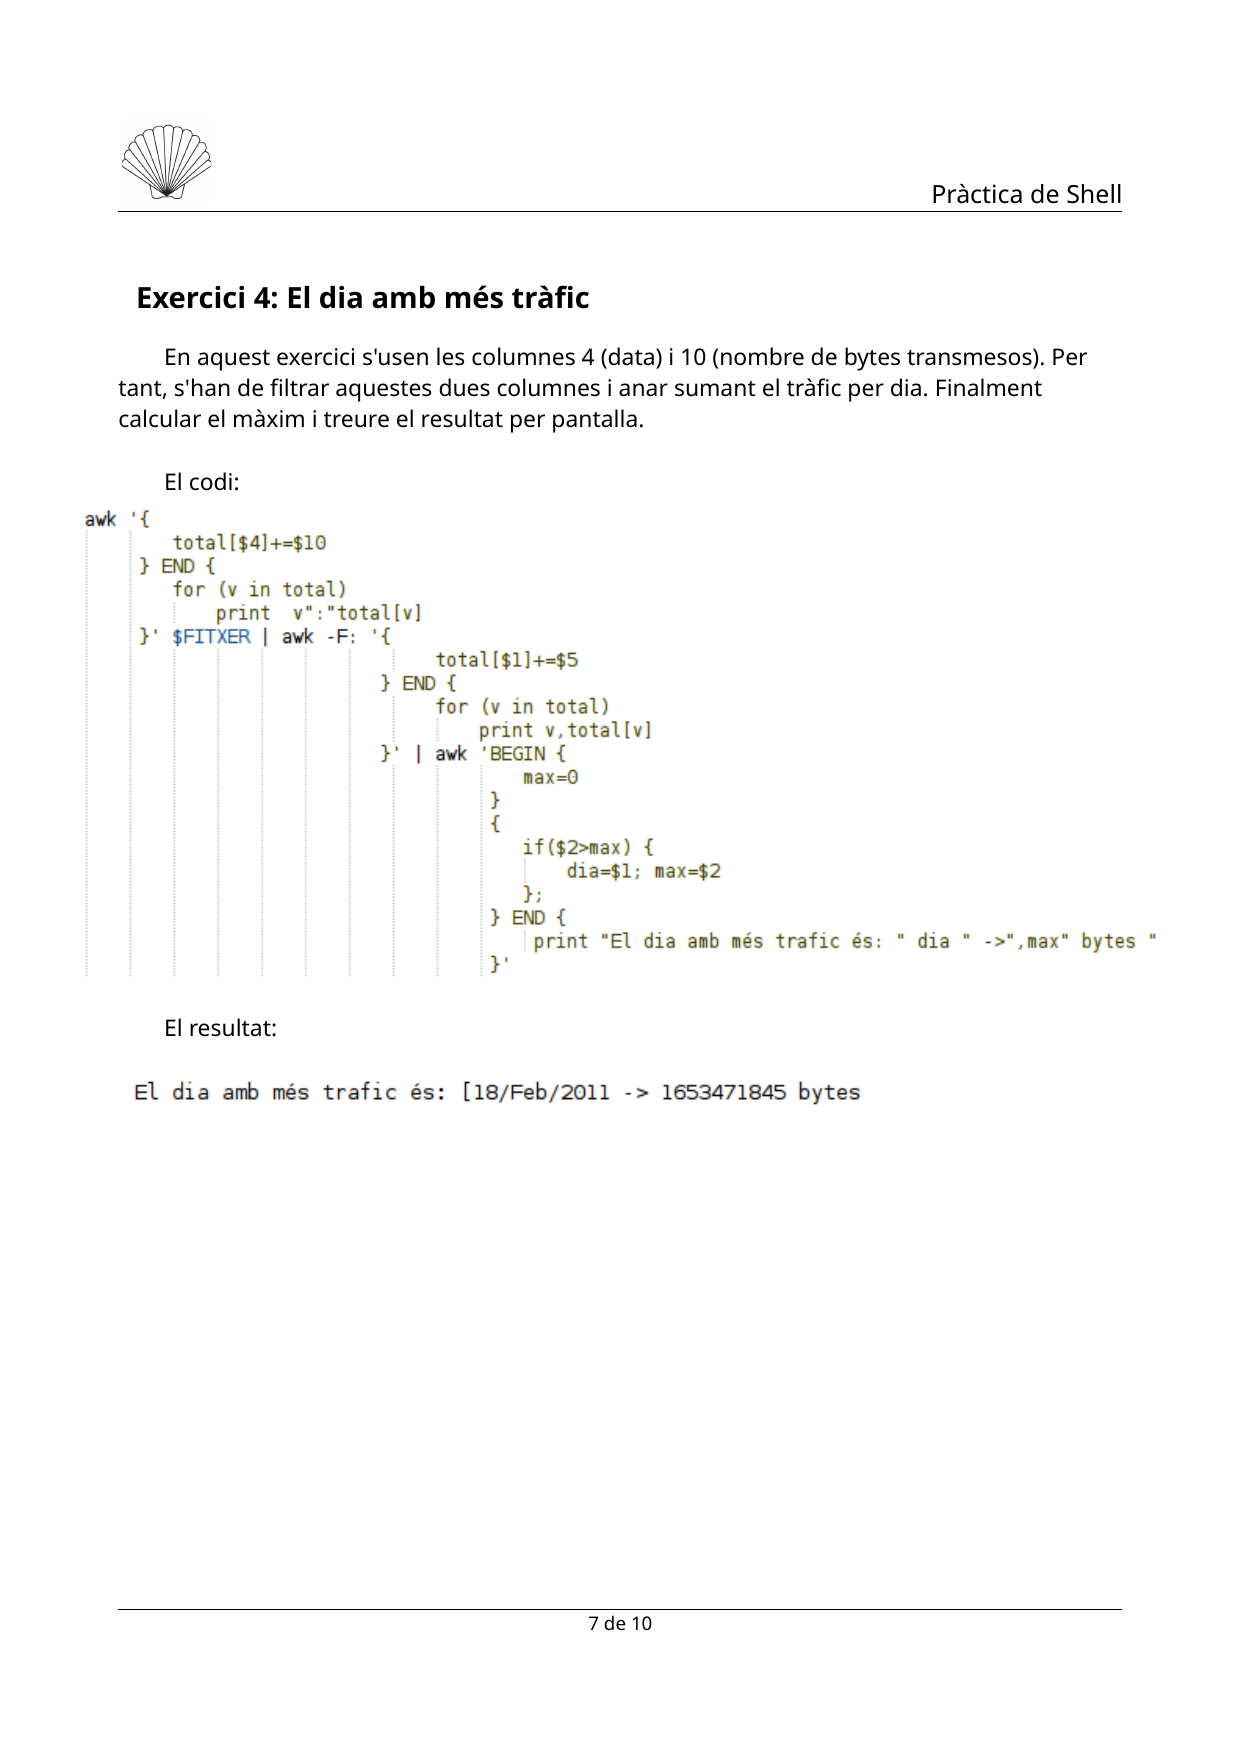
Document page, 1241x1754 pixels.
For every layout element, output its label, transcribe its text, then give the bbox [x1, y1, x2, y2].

text En aquest exercici s'usen les columnes 4 (data) i 10 (nombre de bytes transmesos). Per tant, s'han de filtrar aquestes dues columnes i anar sumant el tràfic per dia. Finalment calcular el màxim i treure el resultat per pantalla. [118, 341, 1122, 434]
picture [81, 506, 1160, 981]
picture [121, 117, 212, 207]
picture [133, 1074, 869, 1111]
text El codi: [118, 466, 1122, 497]
text El resultat: [118, 1012, 1122, 1043]
subtitle Exercici 4: El dia amb més tràfic [136, 277, 1122, 317]
